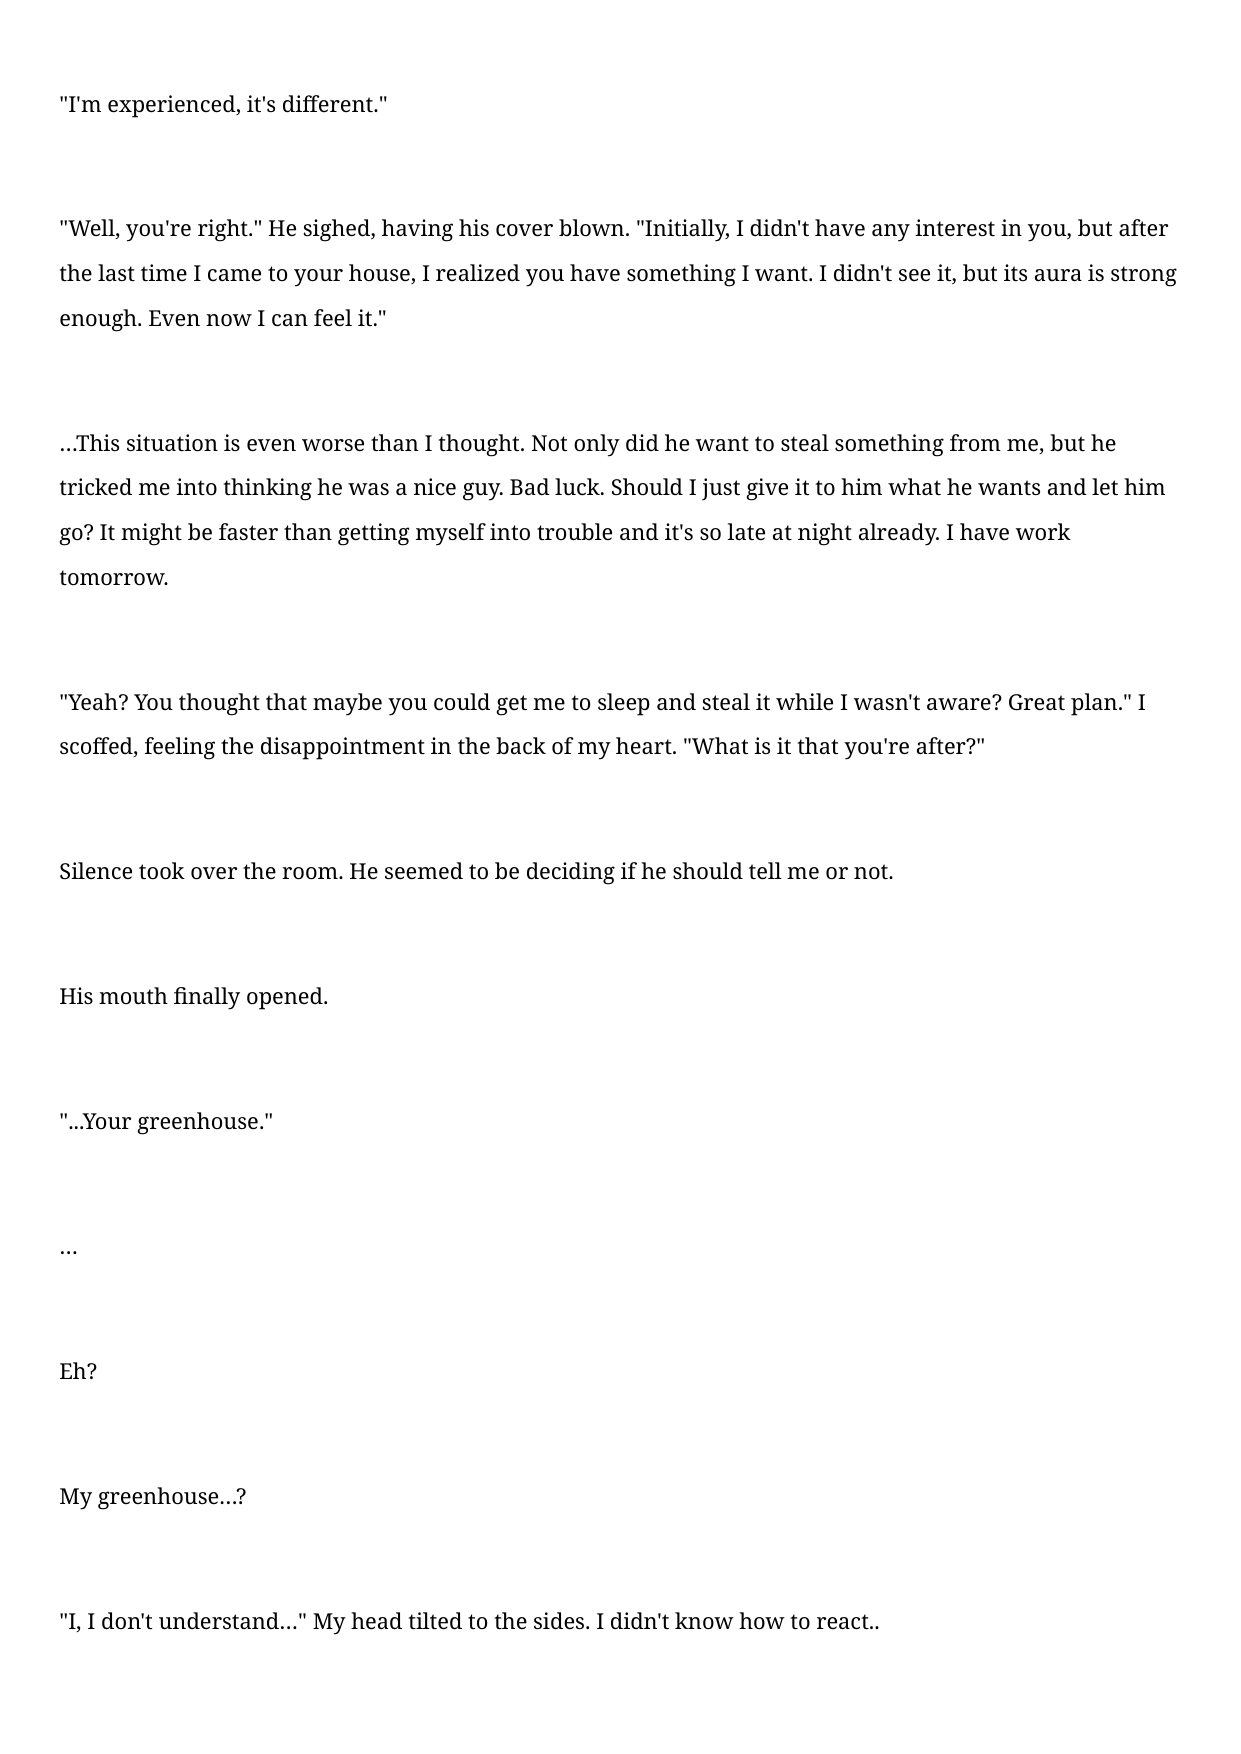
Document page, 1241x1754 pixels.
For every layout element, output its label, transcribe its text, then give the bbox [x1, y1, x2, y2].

text … [59, 1231, 1181, 1261]
text Silence took over the room. He seemed to be deciding if he should tell me or not. [59, 856, 1181, 886]
text "I, I don't understand…" My head tilted to the sides. I didn't know how to react.. [59, 1606, 1181, 1635]
text "...Your greenhouse." [59, 1106, 1181, 1136]
text My greenhouse…? [59, 1481, 1181, 1511]
text "Yeah? You thought that maybe you could get me to sleep and steal it while I wasn't aware? Great plan." I scoffed, feeling the disappointment in the back of my heart. "What is it that you're after?" [59, 687, 1181, 761]
text …This situation is even worse than I thought. Not only did he want to steal something from me, but he tricked me into thinking he was a nice guy. Bad luck. Should I just give it to him what he wants and let him go? It might be faster than getting myself into trouble and it's so late at night already. I have work tomorrow. [59, 428, 1181, 592]
text His mouth finally opened. [59, 981, 1181, 1011]
text "I'm experienced, it's different." [59, 88, 1181, 118]
text Eh? [59, 1356, 1181, 1386]
text "Well, you're right." He sighed, having his cover blown. "Initially, I didn't have any interest in you, but after the last time I came to your house, I realized you have something I want. I didn't see it, but its aura is strong enough. Even now I can feel it." [59, 213, 1181, 333]
